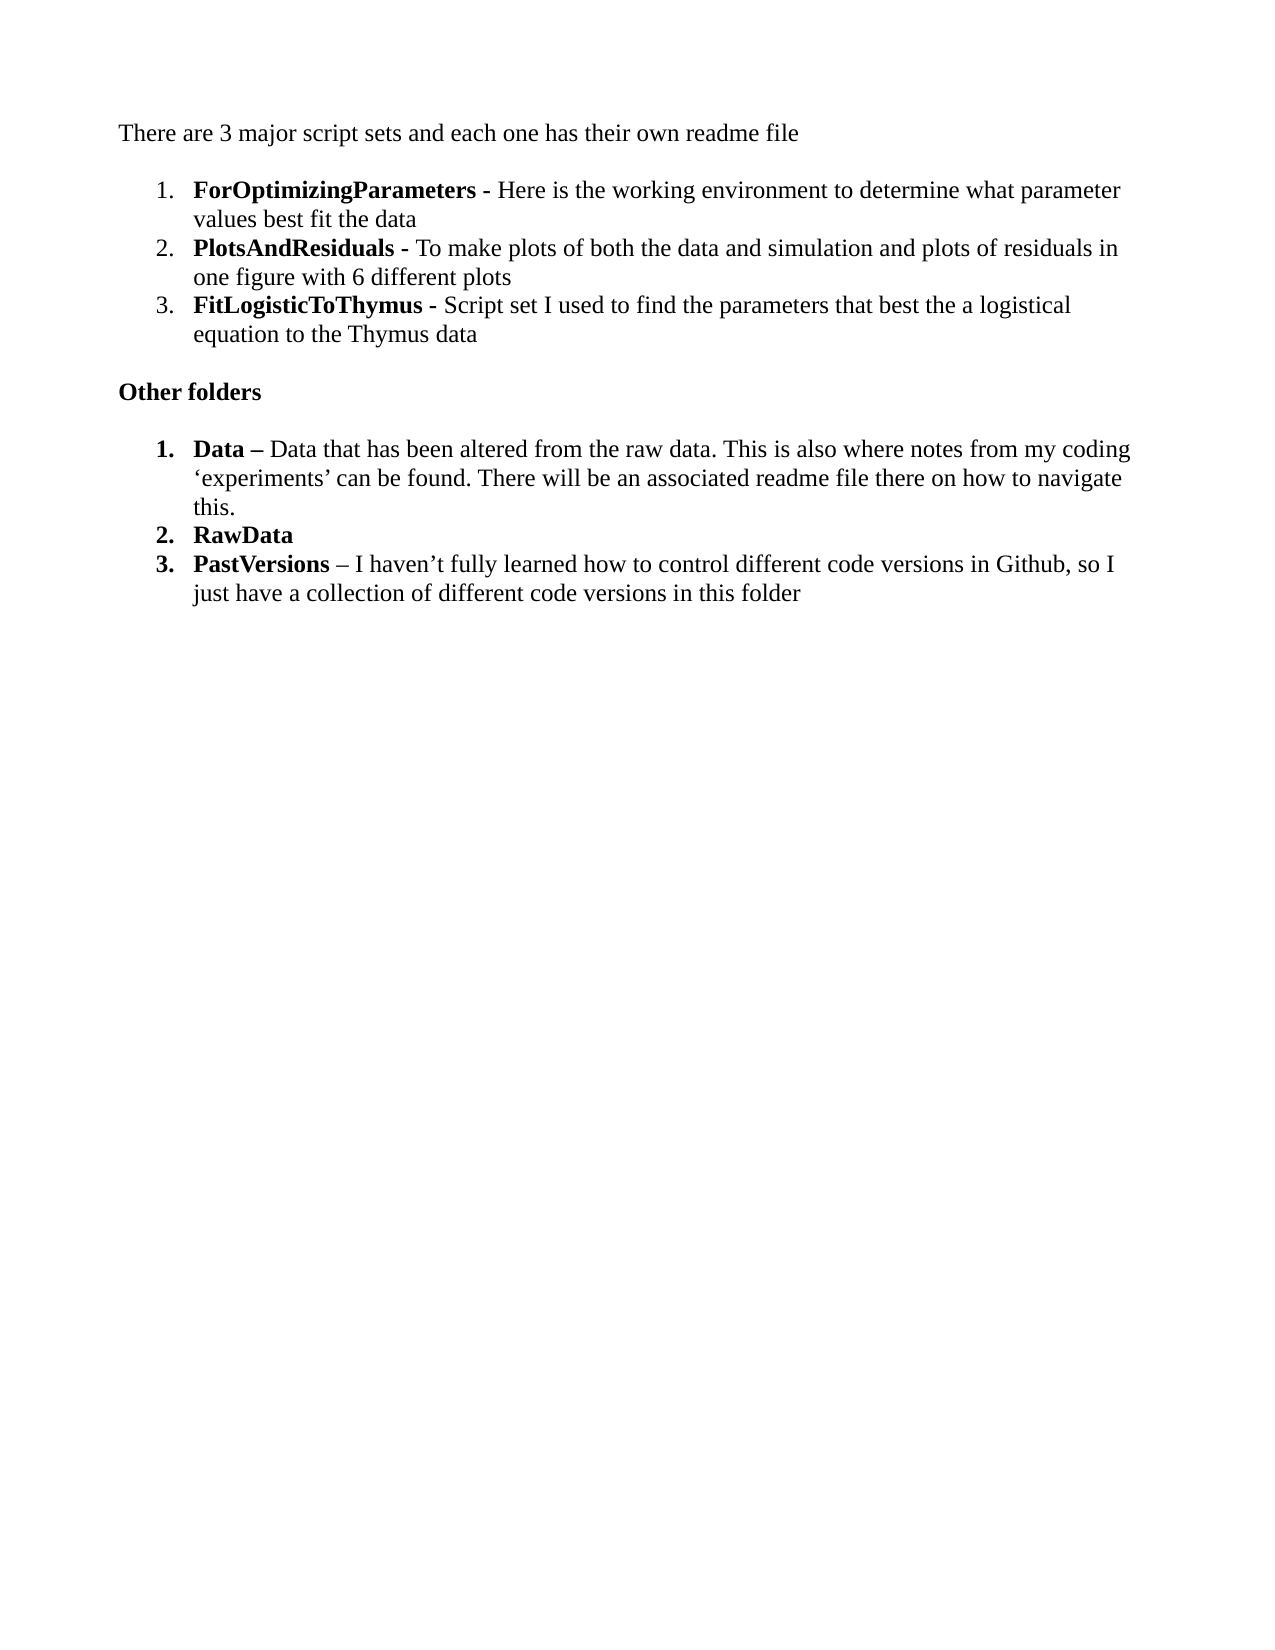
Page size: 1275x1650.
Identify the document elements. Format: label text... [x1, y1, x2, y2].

list FitLogisticToThymus - Script set I used to find the parameters that best the a logistical equation to the Thymus data [156, 291, 1157, 348]
list PlotsAndResiduals - To make plots of both the data and simulation and plots of residuals in one figure with 6 different plots [156, 233, 1157, 291]
text Other folders [118, 377, 1157, 406]
text There are 3 major script sets and each one has their own readme file [118, 118, 1157, 147]
list Data – Data that has been altered from the raw data. This is also where notes from my coding ‘experiments’ can be found. There will be an associated readme file there on how to navigate this. [156, 434, 1157, 521]
list RawData [156, 521, 1157, 549]
list PastVersions – I haven’t fully learned how to control different code versions in Github, so I just have a collection of different code versions in this folder [156, 549, 1157, 607]
list ForOptimizingParameters - Here is the working environment to determine what parameter values best fit the data [156, 176, 1157, 233]
